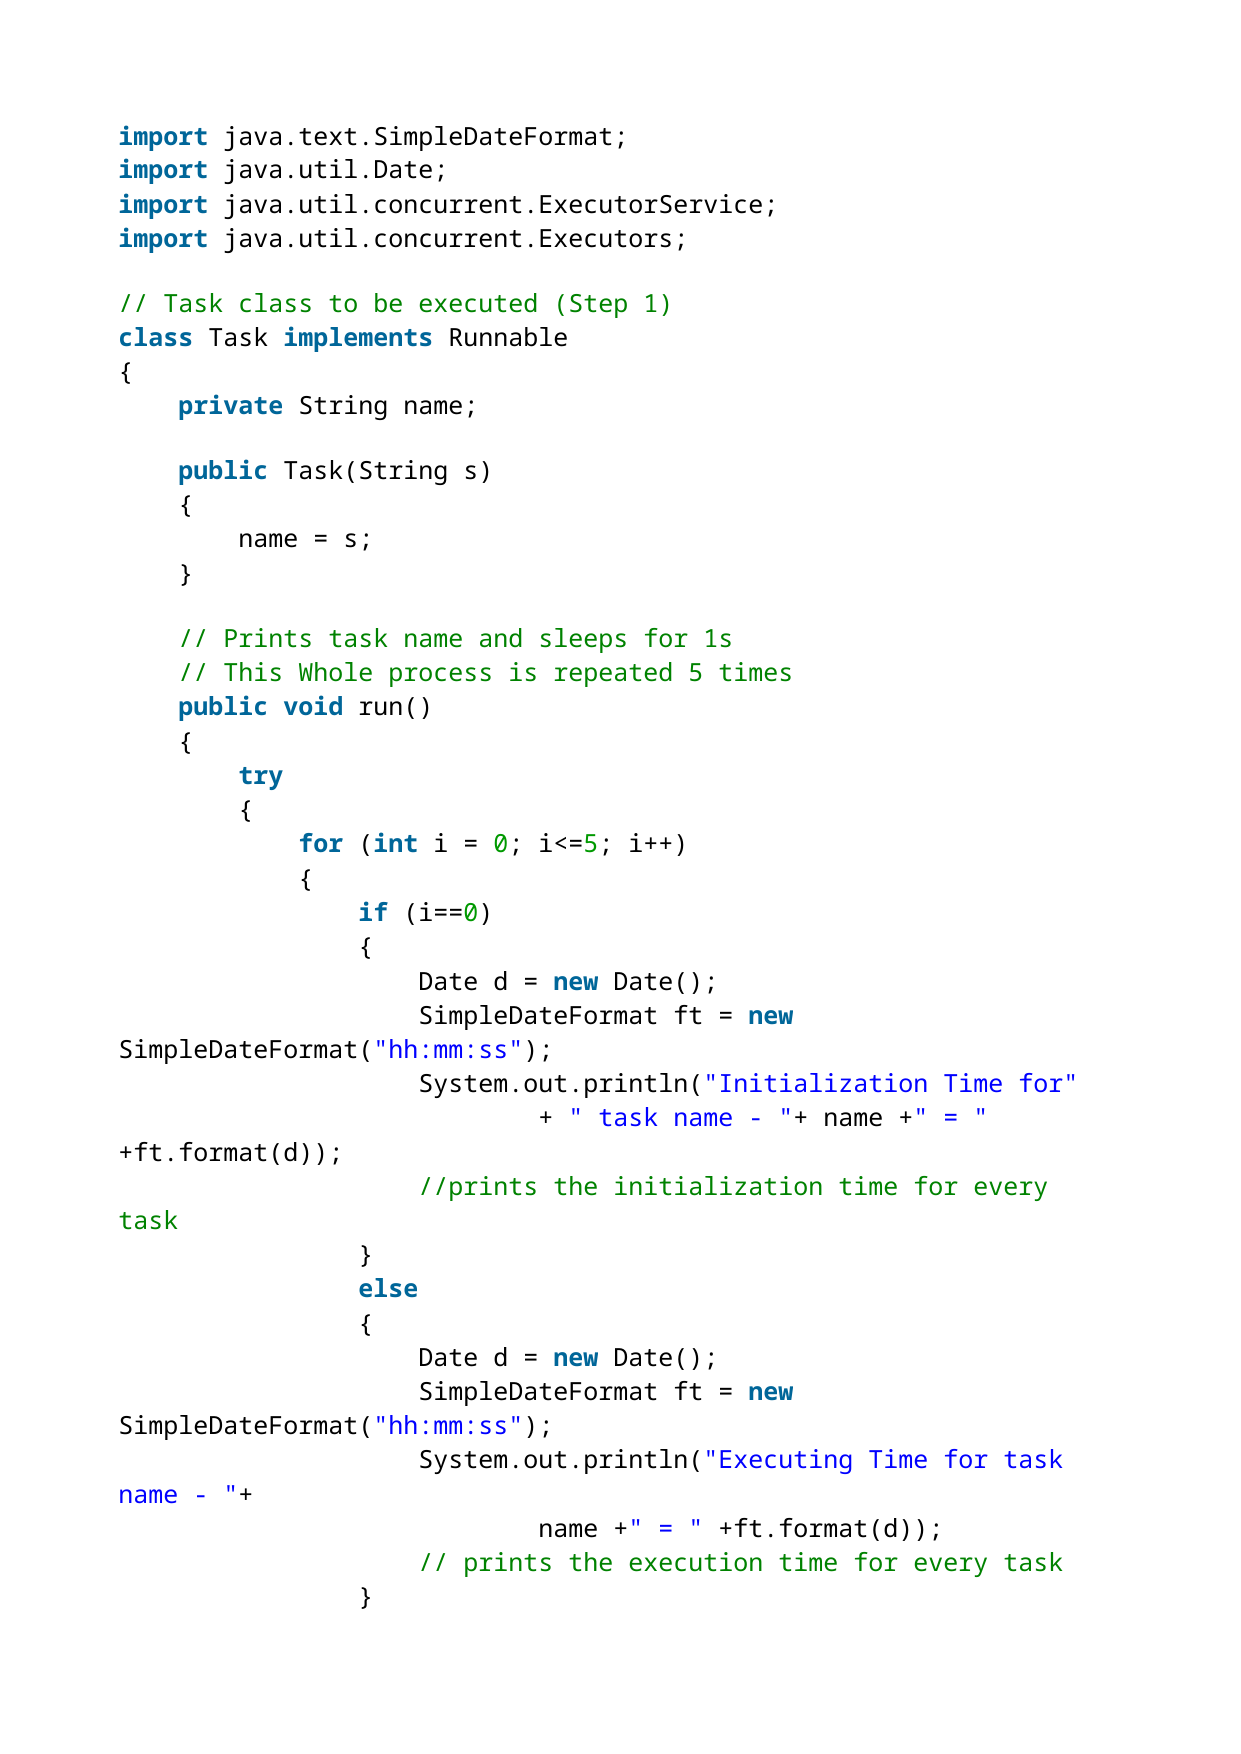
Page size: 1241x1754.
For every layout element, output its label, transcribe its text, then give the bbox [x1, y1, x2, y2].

table_header import java.text.SimpleDateFormat; import java.util.Date; import java.util.concurrent.ExecutorService; import java.util.concurrent.Executors; // Task class to be executed (Step 1) class Task implements Runnable { private String name; public Task(String s) { name = s; } // Prints task name and sleeps for 1s // This Whole process is repeated 5 times public void run() { try { for (int i = 0; i<=5; i++) { if (i==0) { Date d = new Date(); SimpleDateFormat ft = new SimpleDateFormat("hh:mm:ss"); System.out.println("Initialization Time for" + " task name - "+ name +" = " +ft.format(d)); //prints the initialization time for every task } else { Date d = new Date(); SimpleDateFormat ft = new SimpleDateFormat("hh:mm:ss"); System.out.println("Executing Time for task name - "+ name +" = " +ft.format(d)); // prints the execution time for every task } [118, 118, 1122, 1613]
